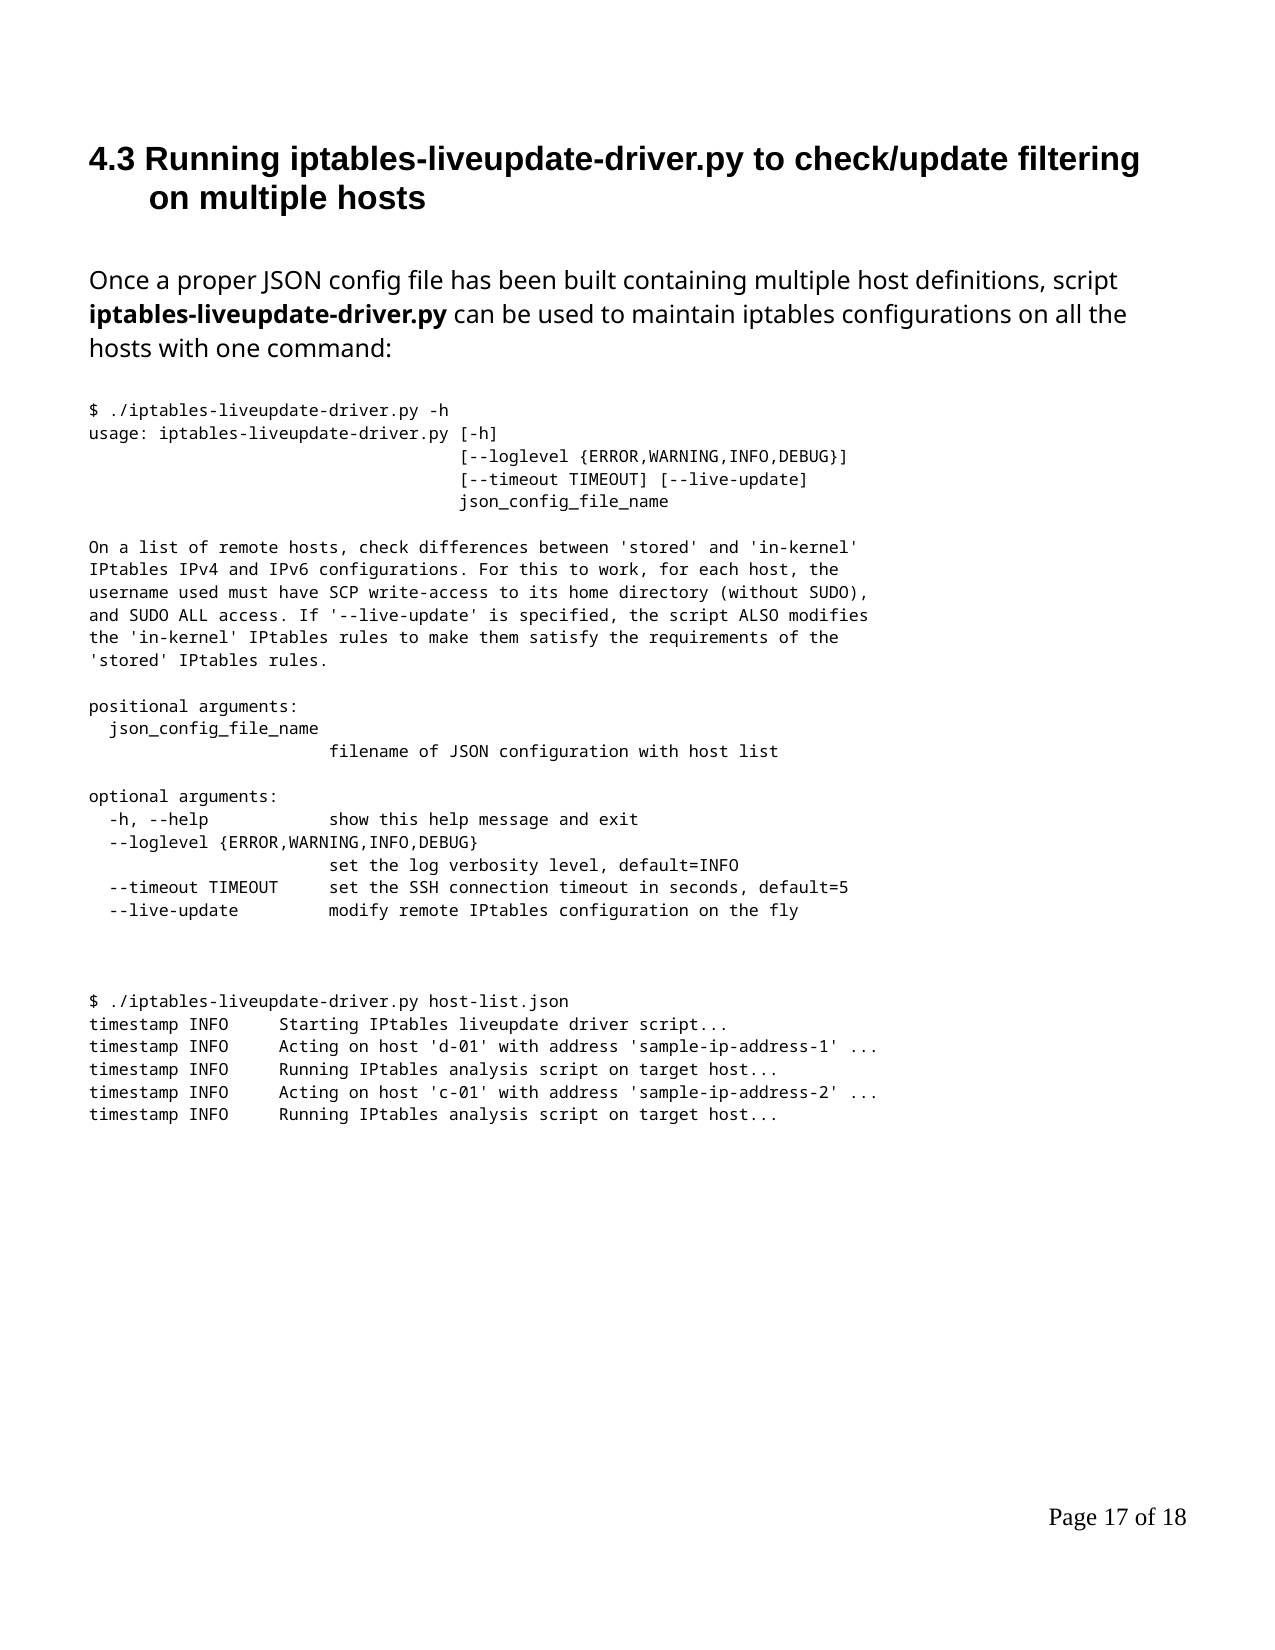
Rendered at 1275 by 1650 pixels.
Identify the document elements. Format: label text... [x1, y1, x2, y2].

text timestamp INFO Acting on host 'c-01' with address 'sample-ip-address-2' ... [88, 1080, 1186, 1103]
text positional arguments: [88, 694, 1186, 717]
text 'stored' IPtables rules. [88, 649, 1186, 672]
text timestamp INFO Running IPtables analysis script on target host... [88, 1058, 1186, 1080]
text filename of JSON configuration with host list [88, 740, 1186, 762]
text and SUDO ALL access. If '--live-update' is specified, the script ALSO modifies [88, 603, 1186, 626]
text timestamp INFO Acting on host 'd-01' with address 'sample-ip-address-1' ... [88, 1035, 1186, 1058]
text optional arguments: [88, 785, 1186, 808]
text On a list of remote hosts, check differences between 'stored' and 'in-kernel' [88, 535, 1186, 558]
text usage: iptables-liveupdate-driver.py [-h] [88, 422, 1186, 444]
text $ ./iptables-liveupdate-driver.py host-list.json [88, 989, 1186, 1012]
text json_config_file_name [88, 490, 1186, 513]
text --live-update modify remote IPtables configuration on the fly [88, 899, 1186, 921]
text --timeout TIMEOUT set the SSH connection timeout in seconds, default=5 [88, 876, 1186, 899]
text timestamp INFO Starting IPtables liveupdate driver script... [88, 1012, 1186, 1035]
text $ ./iptables-liveupdate-driver.py -h [88, 399, 1186, 422]
text -h, --help show this help message and exit [88, 808, 1186, 831]
text json_config_file_name [88, 717, 1186, 740]
text timestamp INFO Running IPtables analysis script on target host... [88, 1103, 1186, 1126]
text [--loglevel {ERROR,WARNING,INFO,DEBUG}] [88, 444, 1186, 467]
text IPtables IPv4 and IPv6 configurations. For this to work, for each host, the [88, 558, 1186, 581]
text the 'in-kernel' IPtables rules to make them satisfy the requirements of the [88, 626, 1186, 649]
text [--timeout TIMEOUT] [--live-update] [88, 467, 1186, 490]
text --loglevel {ERROR,WARNING,INFO,DEBUG} [88, 831, 1186, 853]
text Once a proper JSON config file has been built containing multiple host definitions, script iptables-liveupdate-driver.py can be used to maintain iptables configurations on all the hosts with one command: [88, 263, 1186, 365]
subtitle 4.3 Running iptables-liveupdate-driver.py to check/update filtering on multiple hosts [88, 139, 1186, 216]
text username used must have SCP write-access to its home directory (without SUDO), [88, 581, 1186, 603]
text set the log verbosity level, default=INFO [88, 853, 1186, 876]
